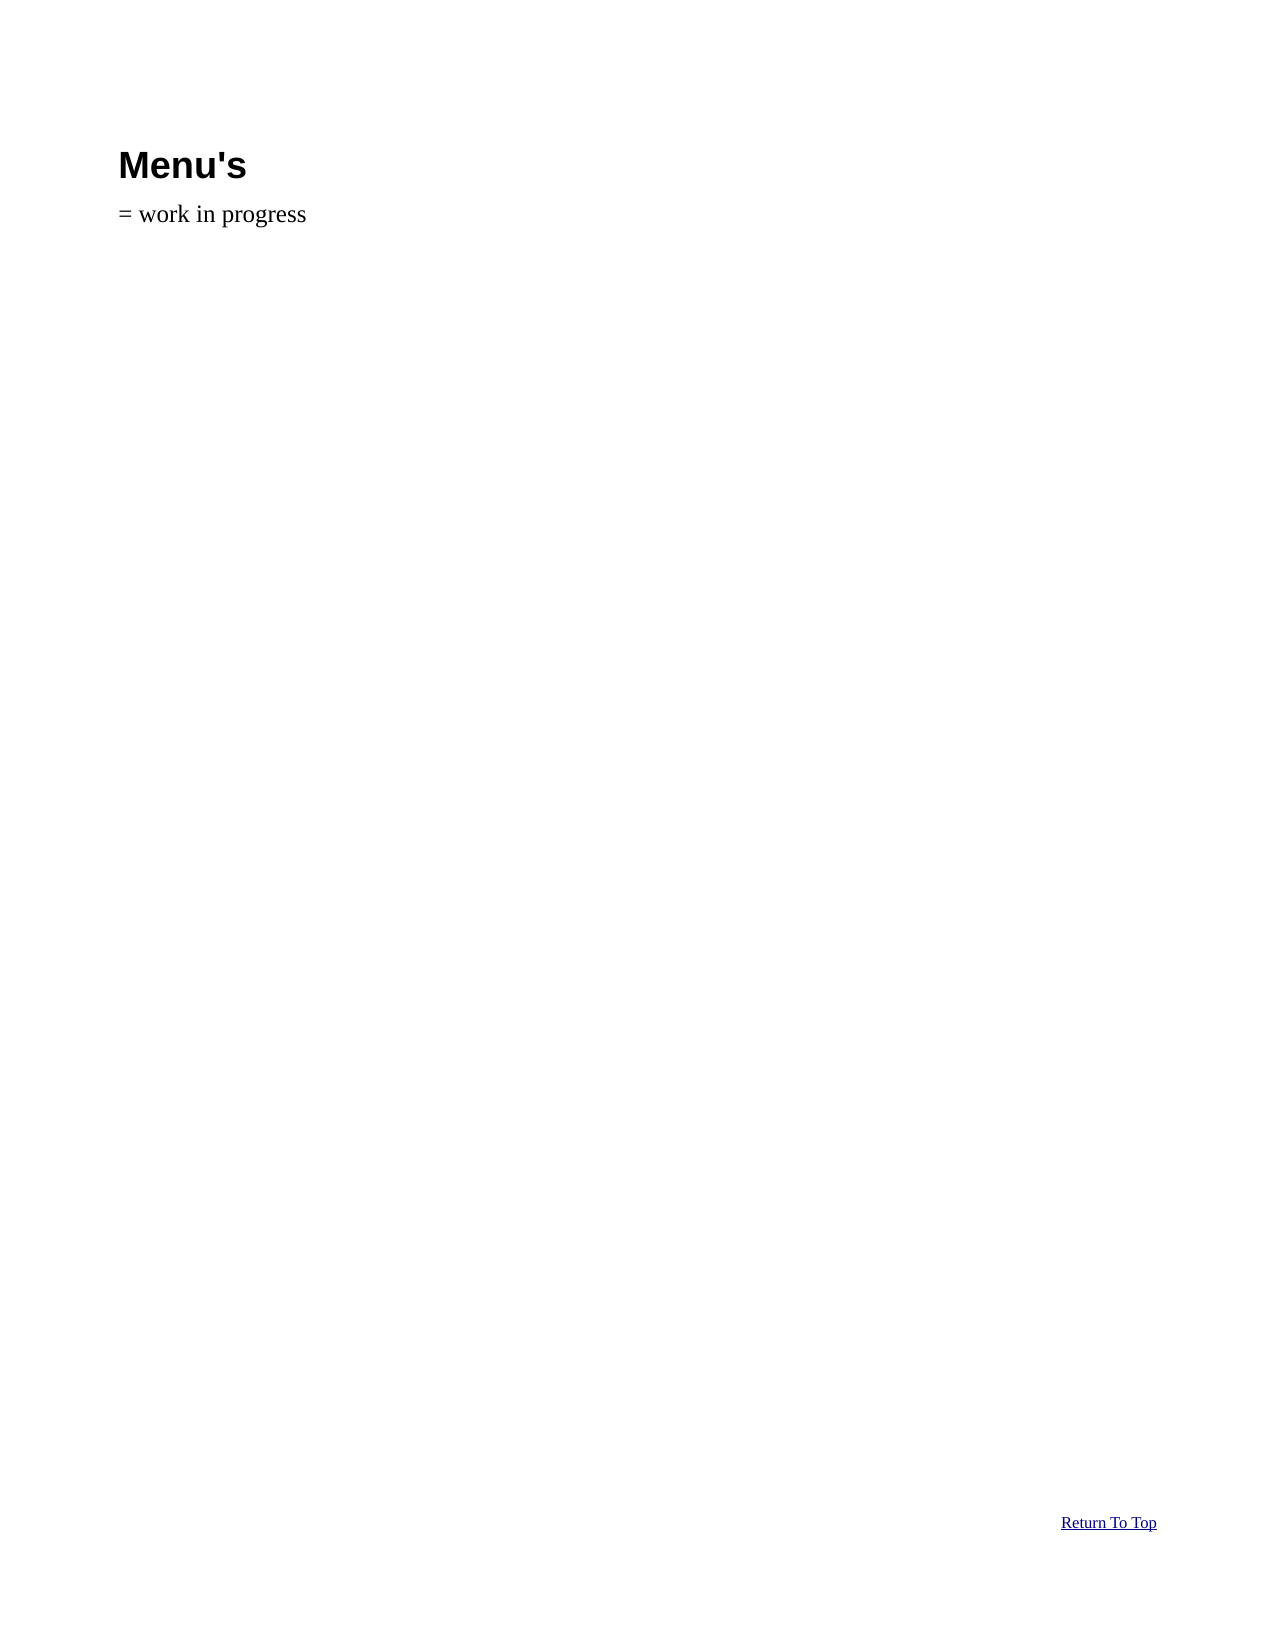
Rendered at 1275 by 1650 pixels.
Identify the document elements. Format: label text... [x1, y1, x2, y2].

subtitle Menu's [118, 143, 1157, 187]
text = work in progress [118, 199, 1157, 228]
